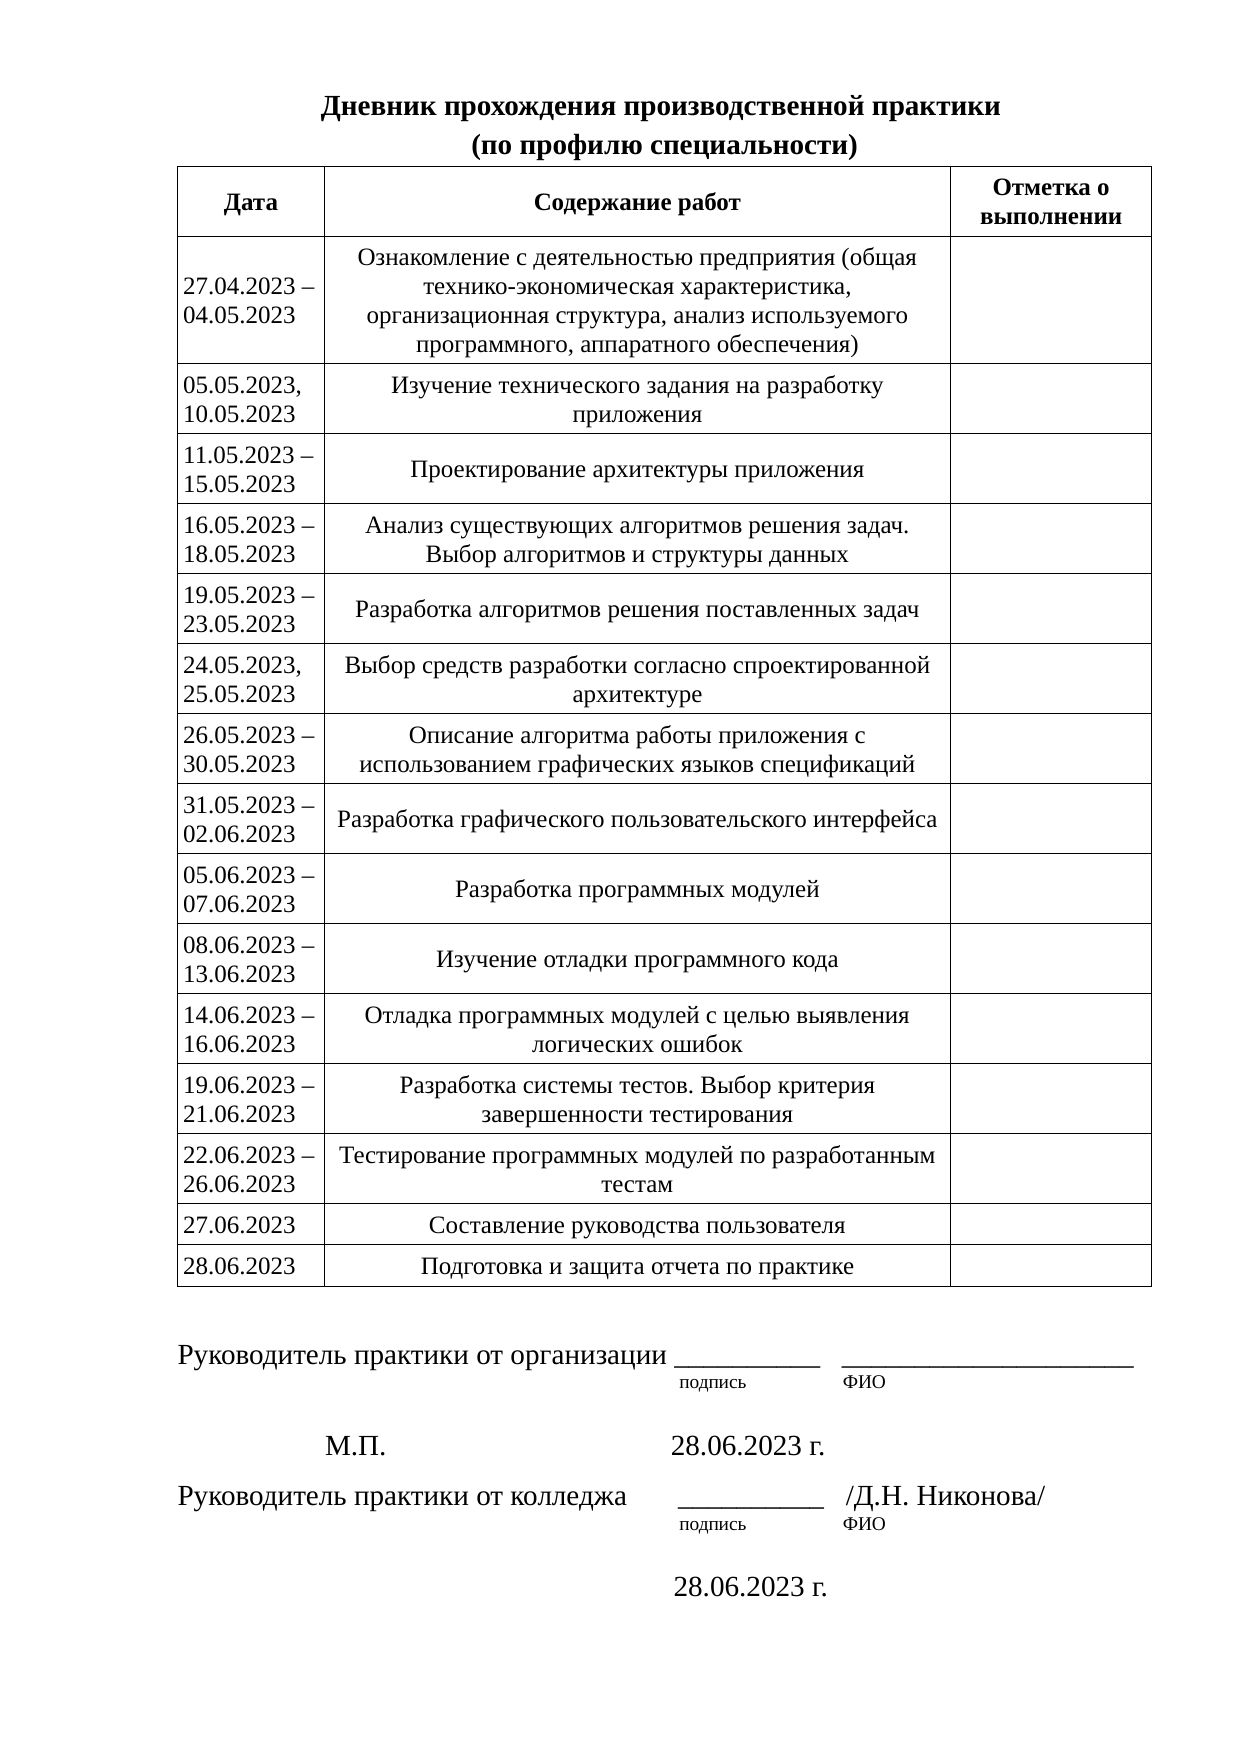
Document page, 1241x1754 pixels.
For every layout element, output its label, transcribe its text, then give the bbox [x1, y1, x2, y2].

table_cell 19.05.2023 – 23.05.2023 [178, 574, 324, 643]
table_header Содержание работ [325, 167, 950, 236]
text Руководитель практики от колледжа __________ /Д.Н. Никонова/ [177, 1478, 1152, 1512]
table_cell [951, 1245, 1151, 1286]
table_cell Описание алгоритма работы приложения с использованием графических языков спецификаций [325, 714, 950, 783]
table_cell [951, 854, 1151, 923]
table_cell Ознакомление с деятельностью предприятия (общая технико-экономическая характеристика, организационная структура, анализ используемого программного, аппаратного обеспечения) [325, 237, 950, 363]
table_cell 31.05.2023 – 02.06.2023 [178, 784, 324, 853]
table_cell [951, 1204, 1151, 1244]
table_cell Анализ существующих алгоритмов решения задач. Выбор алгоритмов и структуры данных [325, 504, 950, 573]
table_cell [951, 434, 1151, 503]
table_cell 19.06.2023 – 21.06.2023 [178, 1064, 324, 1133]
table_cell [951, 574, 1151, 643]
table_cell 22.06.2023 – 26.06.2023 [178, 1134, 324, 1203]
table_cell 08.06.2023 – 13.06.2023 [178, 924, 324, 993]
table_cell [951, 784, 1151, 853]
text подпись ФИО [679, 1371, 1152, 1409]
table_cell 05.06.2023 – 07.06.2023 [178, 854, 324, 923]
table_cell [951, 1064, 1151, 1133]
text (по профилю специальности) [177, 127, 1152, 161]
table_cell [951, 714, 1151, 783]
table_cell Отладка программных модулей с целью выявления логических ошибок [325, 994, 950, 1063]
table_cell Разработка алгоритмов решения поставленных задач [325, 574, 950, 643]
table_cell 27.06.2023 [178, 1204, 324, 1244]
table_cell 26.05.2023 – 30.05.2023 [178, 714, 324, 783]
table_cell Разработка графического пользовательского интерфейса [325, 784, 950, 853]
text Дневник прохождения производственной практики [177, 88, 1152, 122]
table_cell 24.05.2023, 25.05.2023 [178, 644, 324, 713]
table_cell [951, 924, 1151, 993]
table_cell Тестирование программных модулей по разработанным тестам [325, 1134, 950, 1203]
table_cell 05.05.2023, 10.05.2023 [178, 364, 324, 433]
table_cell Проектирование архитектуры приложения [325, 434, 950, 503]
table_cell [951, 994, 1151, 1063]
table_cell [951, 644, 1151, 713]
table_cell Разработка системы тестов. Выбор критерия завершенности тестирования [325, 1064, 950, 1133]
table_cell Подготовка и защита отчета по практике [325, 1245, 950, 1286]
table_header Отметка о выполнении [951, 167, 1151, 236]
table_cell [951, 504, 1151, 573]
text подпись ФИО [679, 1512, 1152, 1550]
table_cell Выбор средств разработки согласно спроектированной архитектуре [325, 644, 950, 713]
table_cell [951, 1134, 1151, 1203]
table_cell Изучение технического задания на разработку приложения [325, 364, 950, 433]
text М.П. 28.06.2023 г. [325, 1428, 1152, 1462]
table_cell Изучение отладки программного кода [325, 924, 950, 993]
table_cell [951, 364, 1151, 433]
table_cell Разработка программных модулей [325, 854, 950, 923]
table_cell 27.04.2023 – 04.05.2023 [178, 237, 324, 363]
table_cell 16.05.2023 – 18.05.2023 [178, 504, 324, 573]
table_cell 11.05.2023 – 15.05.2023 [178, 434, 324, 503]
table_cell Составление руководства пользователя [325, 1204, 950, 1244]
table_cell 28.06.2023 [178, 1245, 324, 1286]
table_cell 14.06.2023 – 16.06.2023 [178, 994, 324, 1063]
text 28.06.2023 г. [673, 1569, 1152, 1603]
text Руководитель практики от организации __________ ____________________ [177, 1337, 1152, 1371]
table_cell [951, 237, 1151, 363]
table_header Дата [178, 167, 324, 236]
